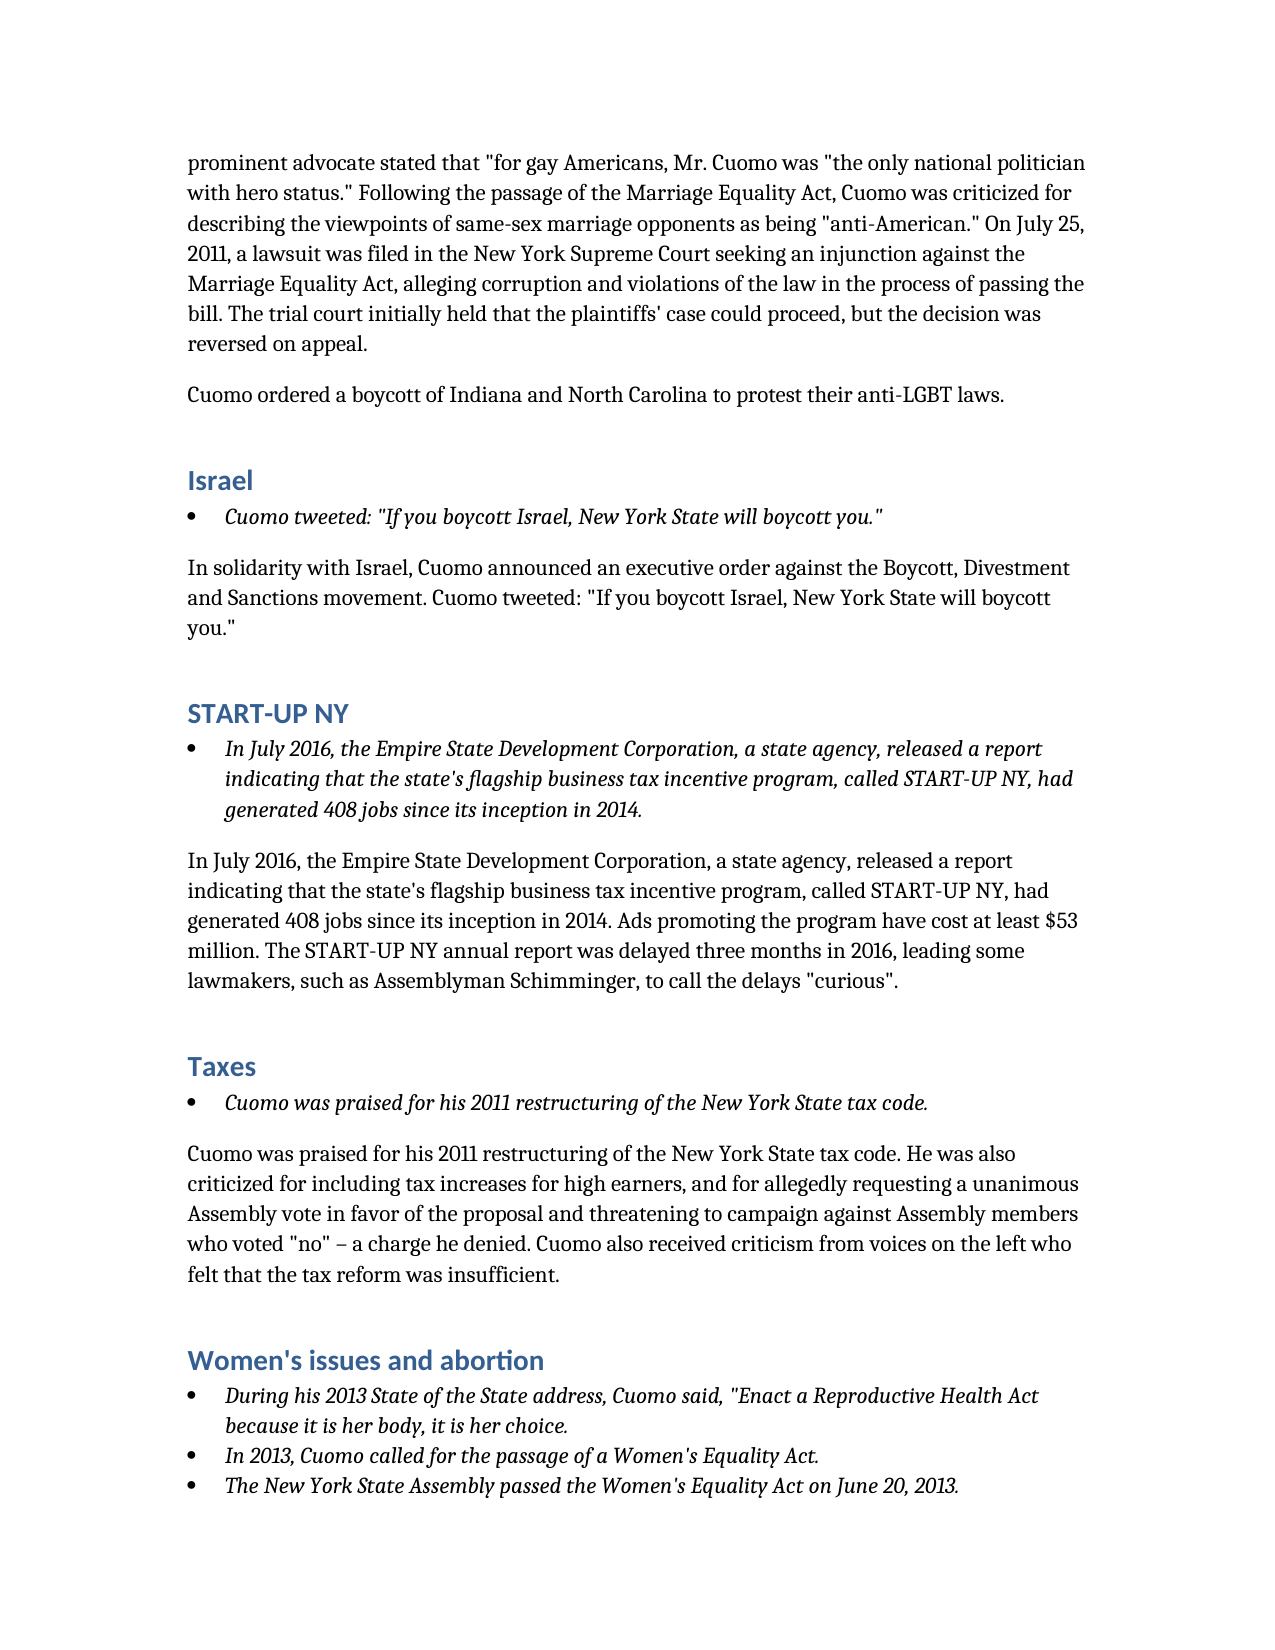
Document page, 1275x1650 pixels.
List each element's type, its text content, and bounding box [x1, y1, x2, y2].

list During his 2013 State of the State address, Cuomo said, "Enact a Reproductive Health Act because it is her body, it is her choice. [187, 1382, 1087, 1439]
subtitle START-UP NY [187, 695, 1087, 731]
text prominent advocate stated that "for gay Americans, Mr. Cuomo was "the only national politician with hero status." Following the passage of the Marriage Equality Act, Cuomo was criticized for describing the viewpoints of same-sex marriage opponents as being "anti-American." On July 25, 2011, a lawsuit was filed in the New York Supreme Court seeking an injunction against the Marriage Equality Act, alleging corruption and violations of the law in the process of passing the bill. The trial court initially held that the plaintiffs' case could proceed, but the decision was reversed on appeal. [187, 150, 1087, 358]
subtitle Women's issues and abortion [187, 1342, 1087, 1377]
subtitle Israel [187, 462, 1087, 498]
text In solidarity with Israel, Cuomo announced an executive order against the Boycott, Divestment and Sanctions movement. Cuomo tweeted: "If you boycott Israel, New York State will boycott you." [187, 554, 1087, 641]
list Cuomo was praised for his 2011 restructuring of the New York State tax code. [187, 1089, 1087, 1116]
text Cuomo ordered a boycott of Indiana and North Carolina to protest their anti-LGBT laws. [187, 382, 1087, 409]
list Cuomo tweeted: "If you boycott Israel, New York State will boycott you." [187, 503, 1087, 530]
text In July 2016, the Empire State Development Corporation, a state agency, released a report indicating that the state's flagship business tax incentive program, called START-UP NY, had generated 408 jobs since its inception in 2014. Ads promoting the program have cost at least $53 million. The START-UP NY annual report was delayed three months in 2016, leading some lawmakers, such as Assemblyman Schimminger, to call the delays "curious". [187, 847, 1087, 995]
subtitle Taxes [187, 1048, 1087, 1084]
text Cuomo was praised for his 2011 restructuring of the New York State tax code. He was also criticized for including tax increases for high earners, and for allegedly requesting a unanimous Assembly vote in favor of the proposal and threatening to campaign against Assembly members who voted "no" – a charge he denied. Cuomo also received criticism from voices on the left who felt that the tax reform was insufficient. [187, 1141, 1087, 1288]
list The New York State Assembly passed the Women's Equality Act on June 20, 2013. [187, 1473, 1087, 1499]
list In 2013, Cuomo called for the passage of a Women's Equality Act. [187, 1443, 1087, 1469]
list In July 2016, the Empire State Development Corporation, a state agency, released a report indicating that the state's flagship business tax incentive program, called START-UP NY, had generated 408 jobs since its inception in 2014. [187, 736, 1087, 823]
